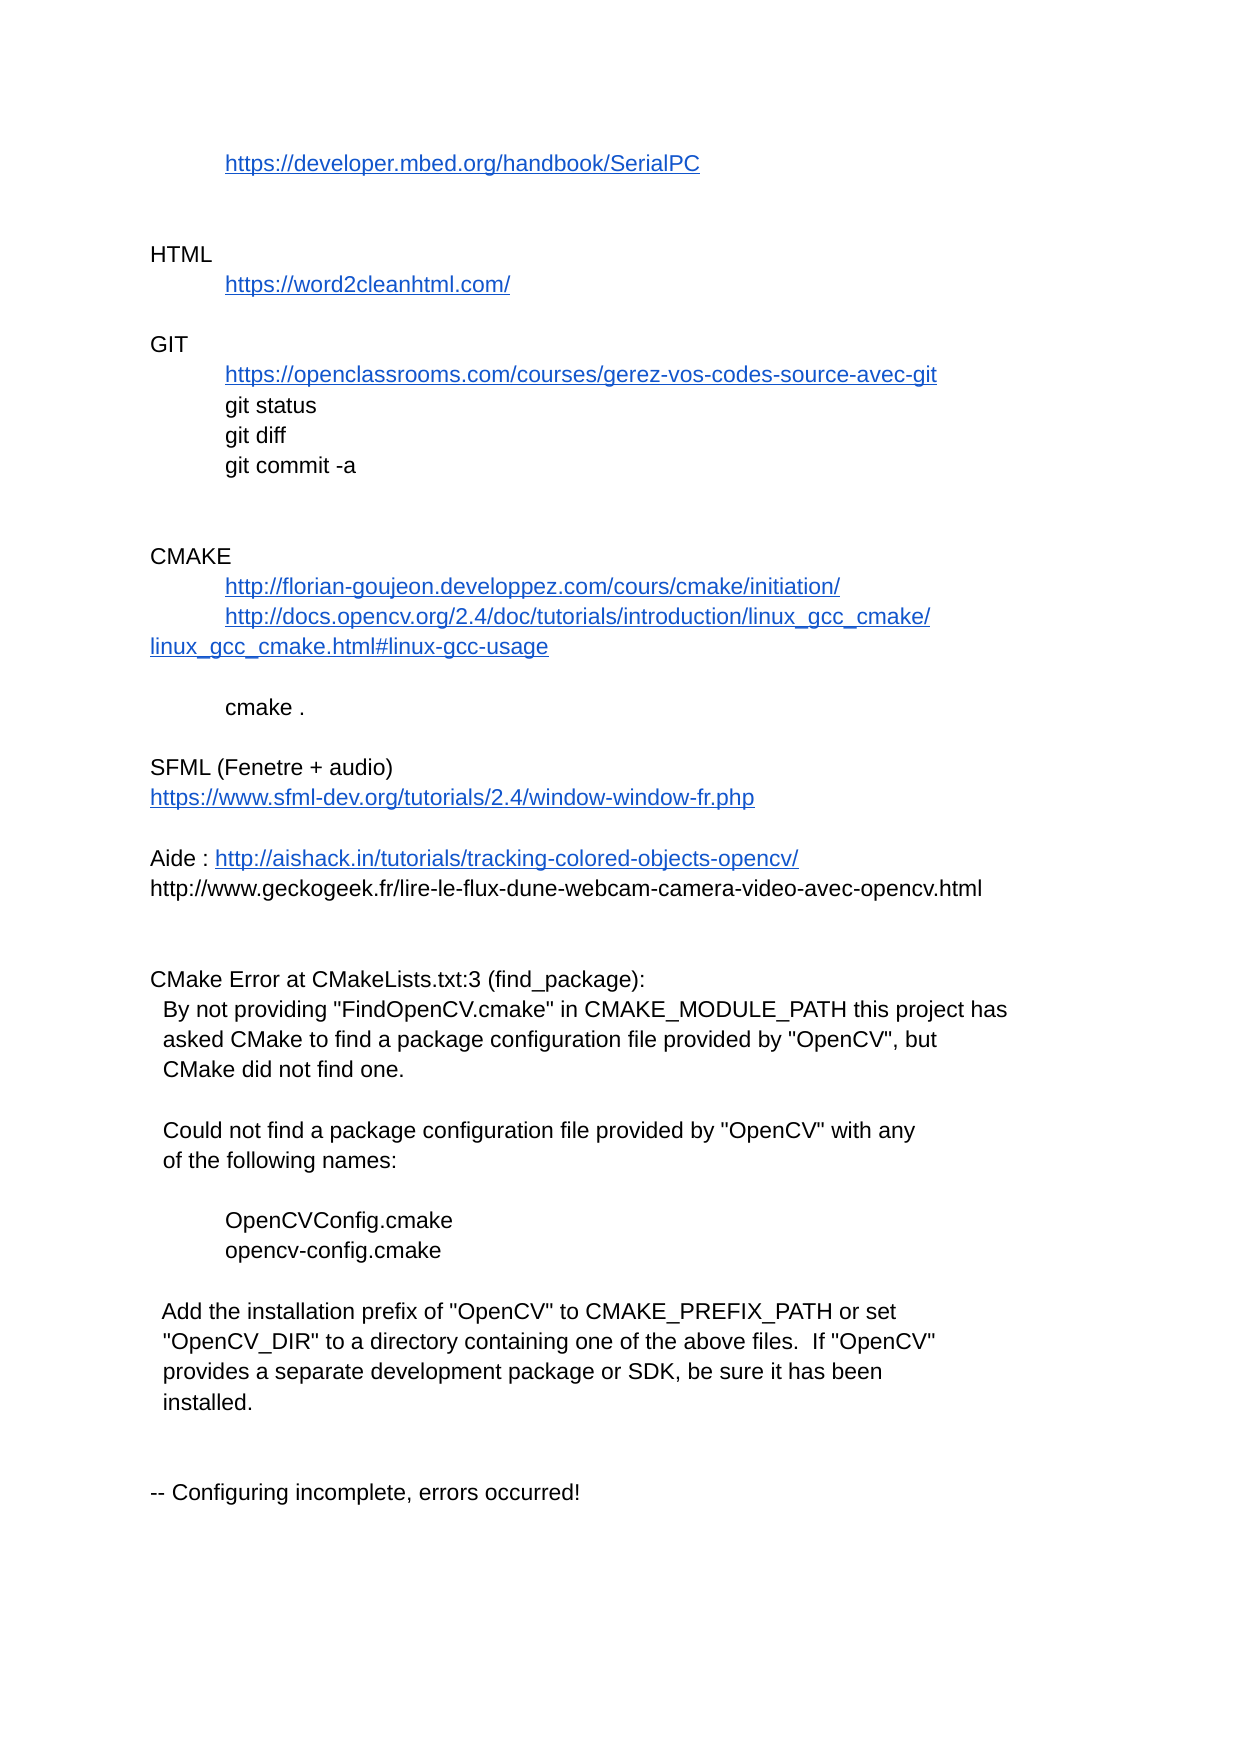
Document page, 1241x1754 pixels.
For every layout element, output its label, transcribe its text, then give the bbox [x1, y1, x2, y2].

text git commit -a [150, 452, 1090, 478]
text https://www.sfml-dev.org/tutorials/2.4/window-window-fr.php [150, 784, 1090, 811]
text By not providing "FindOpenCV.cmake" in CMAKE_MODULE_PATH this project has [150, 996, 1090, 1022]
text Aide : http://aishack.in/tutorials/tracking-colored-objects-opencv/ [150, 845, 1090, 871]
text SFML (Fenetre + audio) [150, 754, 1090, 781]
text installed. [150, 1388, 1090, 1415]
text https://developer.mbed.org/handbook/SerialPC [150, 150, 1090, 176]
text of the following names: [150, 1147, 1090, 1173]
text https://word2cleanhtml.com/ [150, 271, 1090, 297]
text -- Configuring incomplete, errors occurred! [150, 1479, 1090, 1506]
text Could not find a package configuration file provided by "OpenCV" with any [150, 1117, 1090, 1143]
text cmake . [150, 694, 1090, 720]
text CMake Error at CMakeLists.txt:3 (find_package): [150, 966, 1090, 992]
text https://openclassrooms.com/courses/gerez-vos-codes-source-avec-git [150, 361, 1090, 388]
text http://www.geckogeek.fr/lire-le-flux-dune-webcam-camera-video-avec-opencv.html [150, 875, 1090, 901]
text Add the installation prefix of "OpenCV" to CMAKE_PREFIX_PATH or set [150, 1298, 1090, 1324]
text CMake did not find one. [150, 1056, 1090, 1083]
text http://florian-goujeon.developpez.com/cours/cmake/initiation/ [150, 573, 1090, 599]
text OpenCVConfig.cmake [150, 1207, 1090, 1234]
text asked CMake to find a package configuration file provided by "OpenCV", but [150, 1026, 1090, 1052]
text GIT [150, 331, 1090, 358]
text git diff [150, 422, 1090, 448]
text git status [150, 392, 1090, 418]
text CMAKE [150, 543, 1090, 569]
text http://docs.opencv.org/2.4/doc/tutorials/introduction/linux_gcc_cmake/linux_gcc_cmake.html#linux-gcc-usage [150, 603, 1090, 660]
text opencv-config.cmake [150, 1237, 1090, 1264]
text "OpenCV_DIR" to a directory containing one of the above files. If "OpenCV" [150, 1328, 1090, 1354]
text provides a separate development package or SDK, be sure it has been [150, 1358, 1090, 1385]
text HTML [150, 241, 1090, 267]
